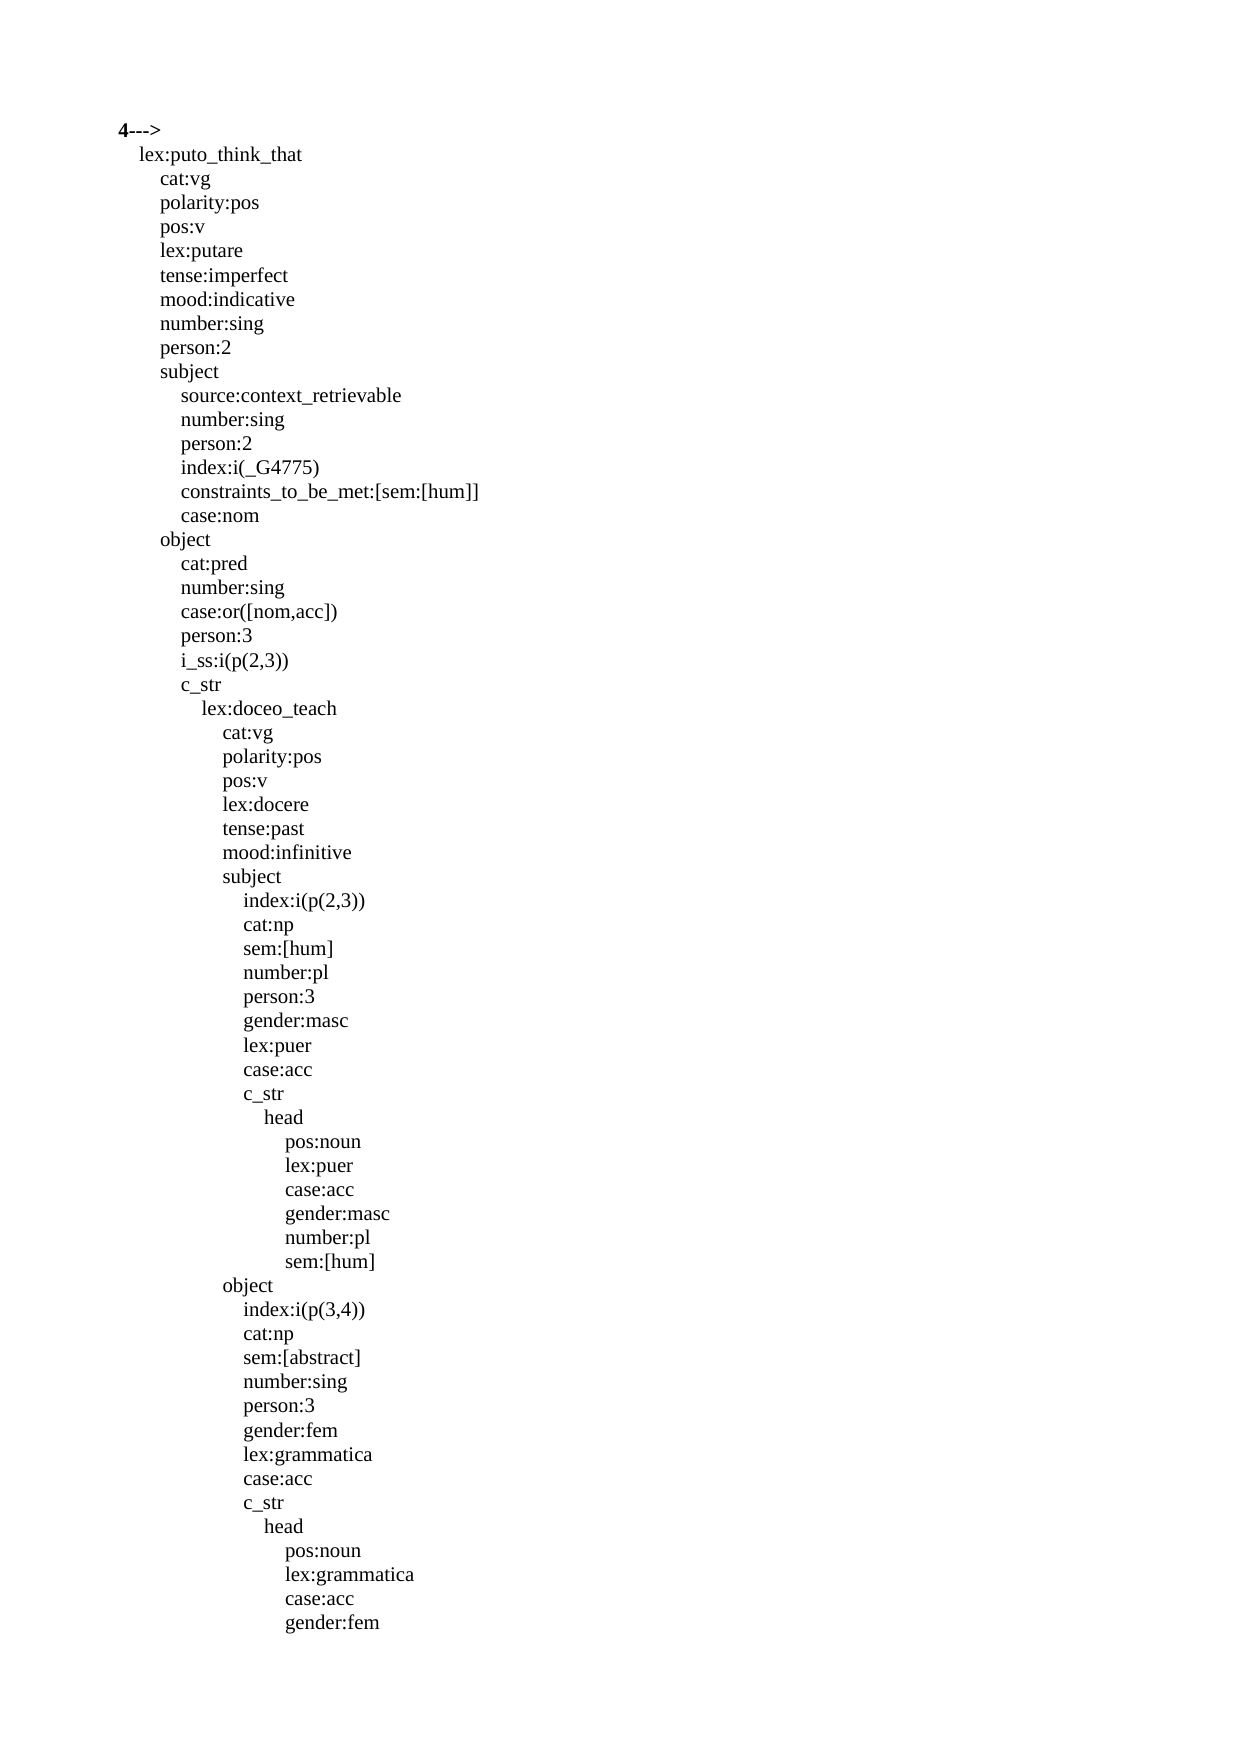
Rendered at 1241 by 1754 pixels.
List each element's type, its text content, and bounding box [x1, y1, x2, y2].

text lex:puer [118, 1032, 1122, 1057]
text sem:[hum] [118, 936, 1122, 960]
text number:pl [118, 1225, 1122, 1249]
text case:acc [118, 1586, 1122, 1610]
text gender:fem [118, 1417, 1122, 1442]
text lex:putare [118, 238, 1122, 262]
text person:3 [118, 984, 1122, 1008]
text case:or([nom,acc]) [118, 599, 1122, 623]
text gender:masc [118, 1201, 1122, 1225]
text tense:imperfect [118, 262, 1122, 287]
text cat:pred [118, 551, 1122, 575]
text source:context_retrievable [118, 383, 1122, 407]
text lex:doceo_teach [118, 696, 1122, 720]
text number:pl [118, 960, 1122, 984]
text number:sing [118, 311, 1122, 335]
text constraints_to_be_met:[sem:[hum]] [118, 479, 1122, 503]
text i_ss:i(p(2,3)) [118, 647, 1122, 672]
text person:2 [118, 431, 1122, 455]
text mood:infinitive [118, 840, 1122, 864]
text case:acc [118, 1466, 1122, 1490]
text lex:grammatica [118, 1442, 1122, 1466]
text pos:v [118, 768, 1122, 792]
text index:i(p(2,3)) [118, 888, 1122, 912]
text lex:grammatica [118, 1562, 1122, 1586]
text pos:v [118, 214, 1122, 238]
text head [118, 1105, 1122, 1129]
text number:sing [118, 407, 1122, 431]
text c_str [118, 1490, 1122, 1514]
text lex:docere [118, 792, 1122, 816]
text subject [118, 359, 1122, 383]
text index:i(_G4775) [118, 455, 1122, 479]
text person:3 [118, 623, 1122, 647]
text gender:fem [118, 1610, 1122, 1634]
text cat:np [118, 1321, 1122, 1345]
text mood:indicative [118, 287, 1122, 311]
text number:sing [118, 575, 1122, 599]
text gender:masc [118, 1008, 1122, 1032]
text head [118, 1514, 1122, 1538]
text sem:[hum] [118, 1249, 1122, 1273]
text lex:puer [118, 1153, 1122, 1177]
text subject [118, 864, 1122, 888]
text c_str [118, 672, 1122, 696]
text c_str [118, 1081, 1122, 1105]
text index:i(p(3,4)) [118, 1297, 1122, 1321]
text case:acc [118, 1057, 1122, 1081]
text sem:[abstract] [118, 1345, 1122, 1369]
text person:3 [118, 1393, 1122, 1417]
text person:2 [118, 335, 1122, 359]
text cat:np [118, 912, 1122, 936]
text tense:past [118, 816, 1122, 840]
text polarity:pos [118, 744, 1122, 768]
text pos:noun [118, 1538, 1122, 1562]
text polarity:pos [118, 190, 1122, 214]
text number:sing [118, 1369, 1122, 1393]
text object [118, 1273, 1122, 1297]
text cat:vg [118, 720, 1122, 744]
text pos:noun [118, 1129, 1122, 1153]
text case:nom [118, 503, 1122, 527]
text lex:puto_think_that [118, 142, 1122, 166]
text cat:vg [118, 166, 1122, 190]
text object [118, 527, 1122, 551]
text case:acc [118, 1177, 1122, 1201]
text 4---> [118, 118, 1122, 142]
